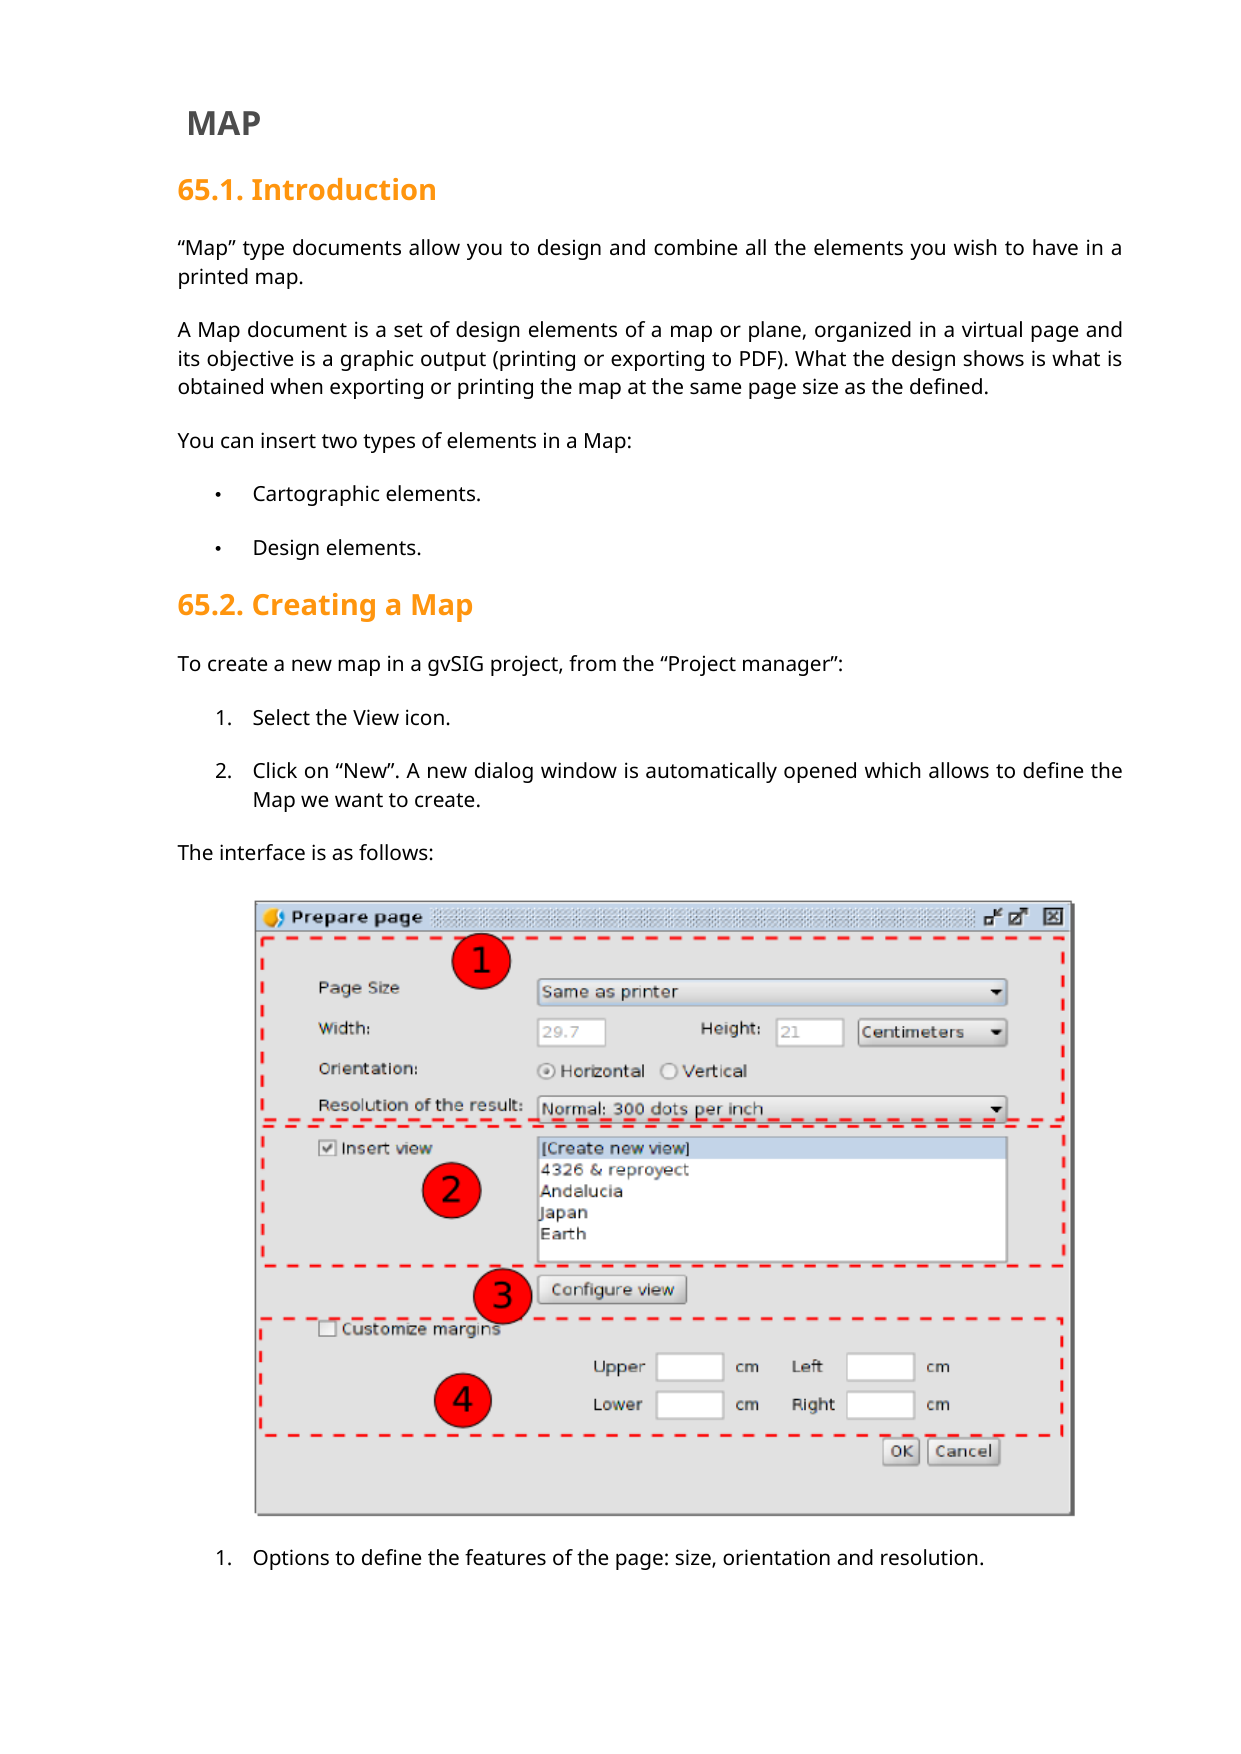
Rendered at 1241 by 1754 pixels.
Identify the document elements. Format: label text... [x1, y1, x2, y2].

subtitle 65.1. Introduction [177, 169, 1125, 208]
text A Map document is a set of design elements of a map or plane, organized in a virtual page and its objective is a graphic output (printing or exporting to PDF). What the design shows is what is obtained when exporting or printing the map at the same page size as the defined. [177, 315, 1125, 401]
list Options to define the features of the page: size, orientation and resolution. [215, 1543, 1125, 1572]
list Cartographic elements. [215, 479, 1125, 508]
text To create a new map in a gvSIG project, from the “Project manager”: [177, 649, 1125, 678]
text The interface is as follows: [177, 838, 1125, 867]
list Select the View icon. [215, 703, 1125, 731]
text You can insert two types of elements in a Map: [177, 426, 1125, 454]
subtitle map [177, 100, 1125, 145]
list Click on “New”. A new dialog window is automatically opened which allows to define the Map we want to create. [215, 756, 1125, 813]
subtitle 65.2. Creating a Map [177, 585, 1125, 624]
text “Map” type documents allow you to design and combine all the elements you wish to have in a printed map. [177, 233, 1125, 290]
list Design elements. [215, 533, 1125, 561]
picture [252, 891, 1088, 1519]
